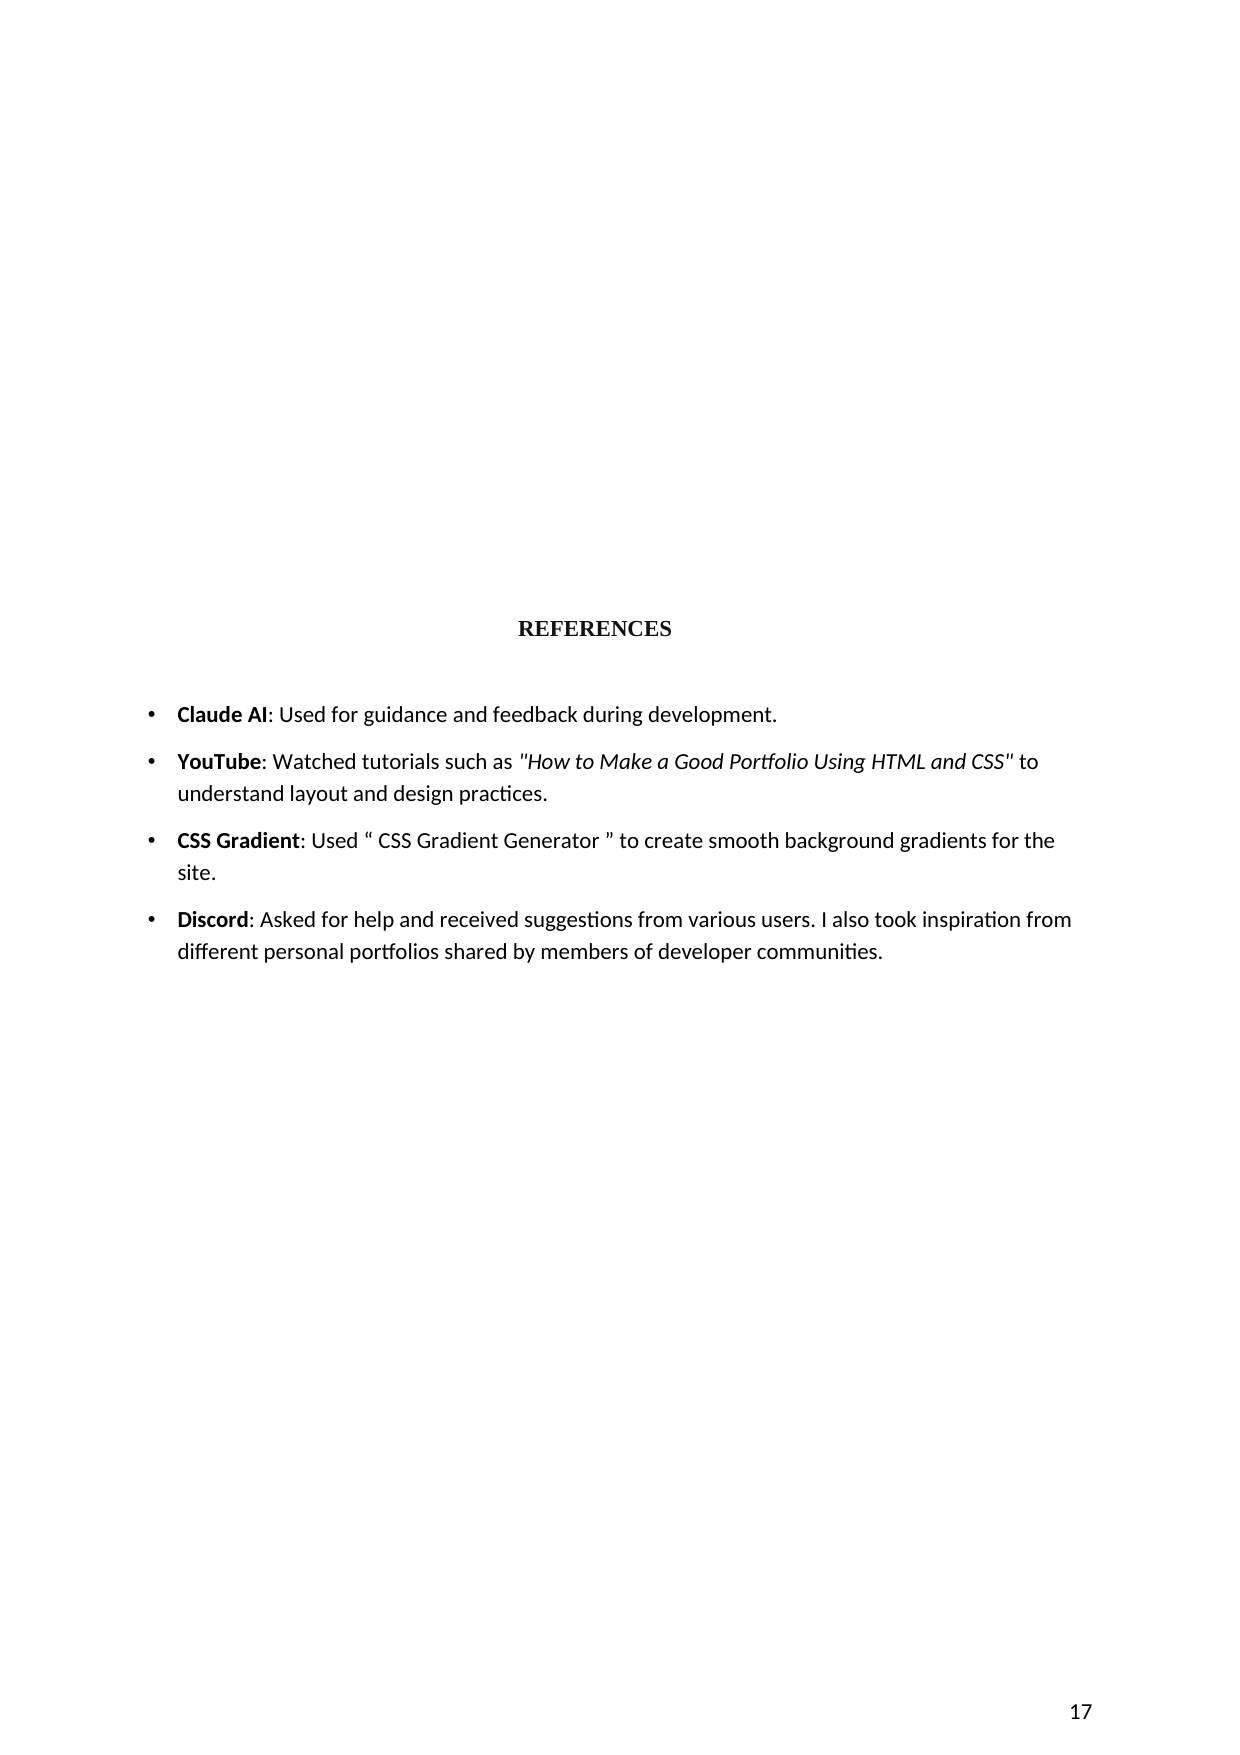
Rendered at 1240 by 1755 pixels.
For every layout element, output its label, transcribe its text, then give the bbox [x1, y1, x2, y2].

list YouTube: Watched tutorials such as "How to Make a Good Portfolio Using HTML and CSS" to understand layout and design practices. [148, 747, 1092, 807]
list Discord: Asked for help and received suggestions from various users. I also took inspiration from different personal portfolios shared by members of developer communities. [148, 905, 1092, 965]
list CSS Gradient: Used “ CSS Gradient Generator ” to create smooth background gradients for the site. [148, 826, 1092, 886]
text REFERENCES [103, 611, 1092, 641]
list Claude AI: Used for guidance and feedback during development. [148, 701, 1092, 728]
